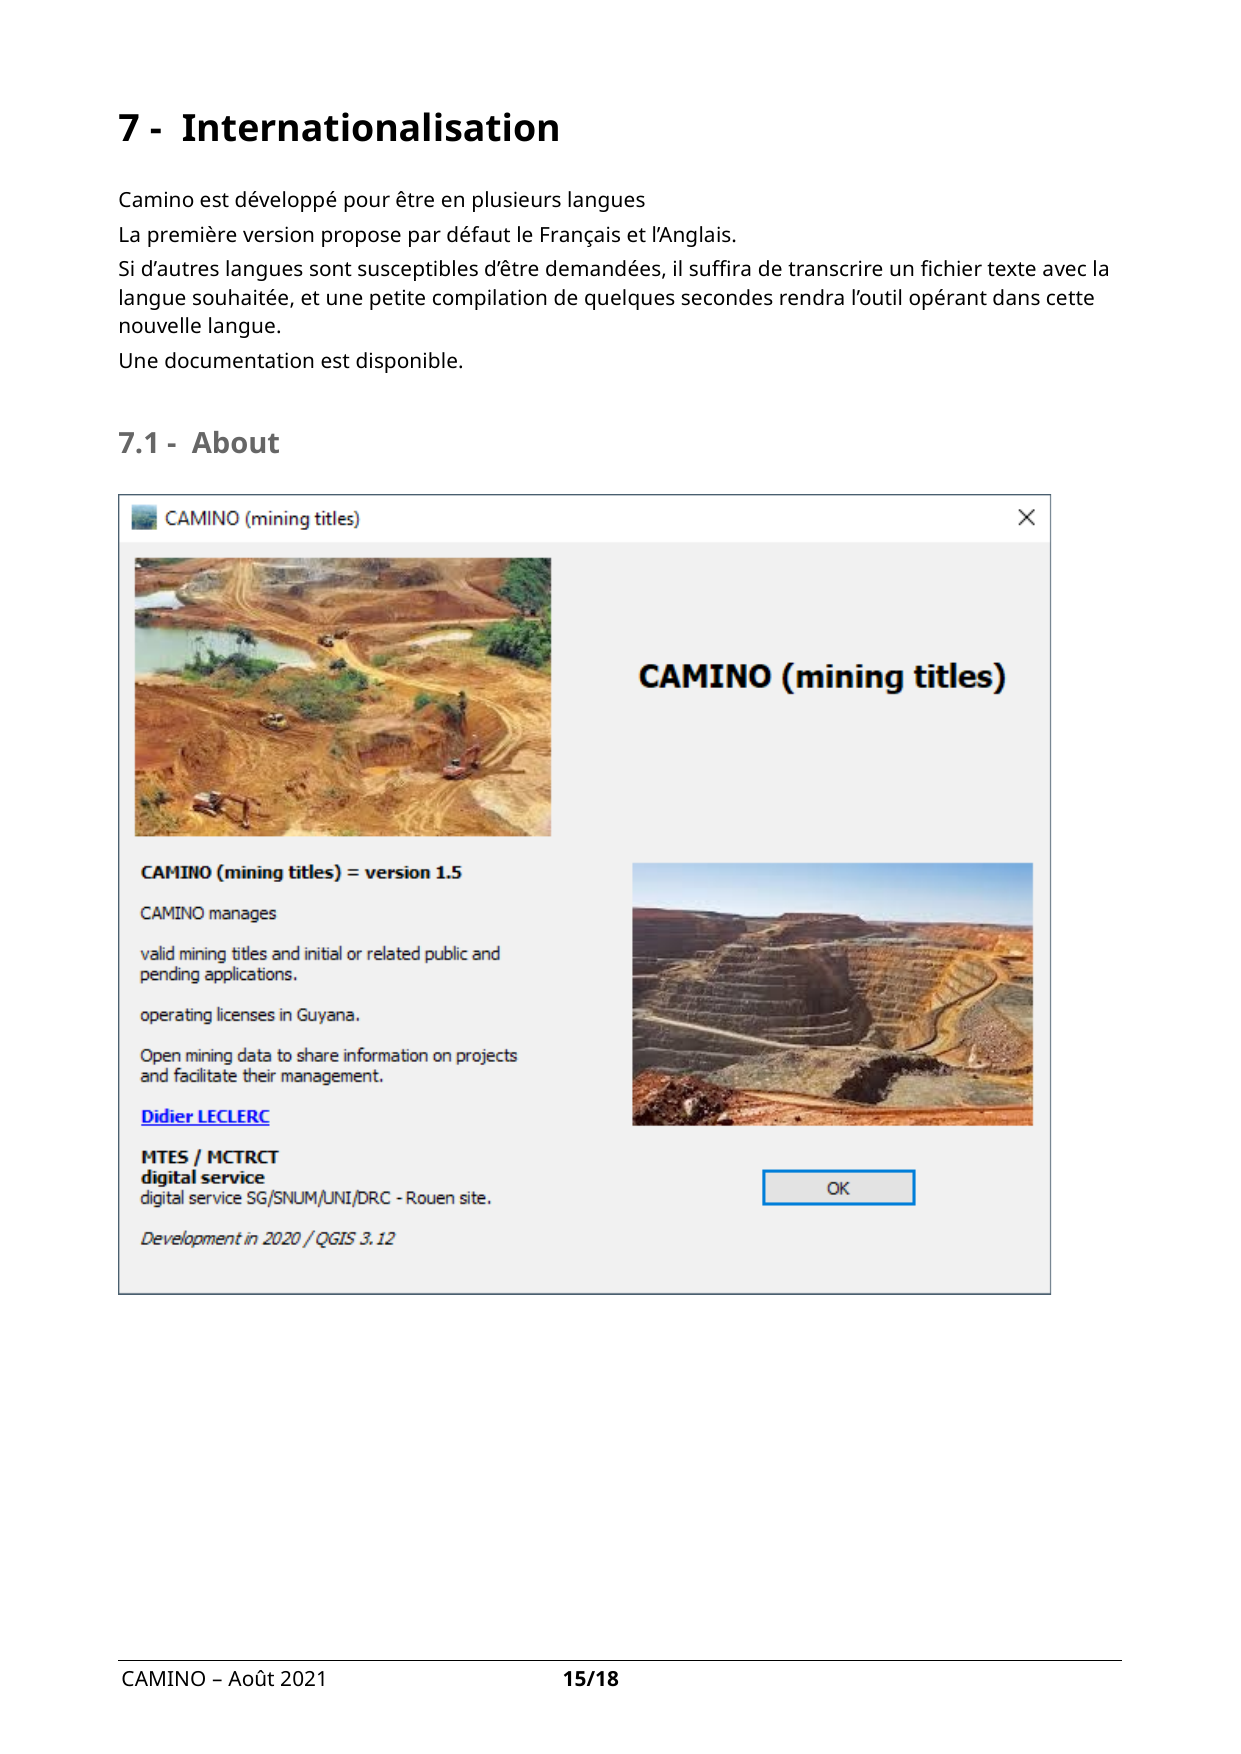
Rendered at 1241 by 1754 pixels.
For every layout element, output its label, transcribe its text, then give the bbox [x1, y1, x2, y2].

picture [118, 494, 1052, 1295]
text Une documentation est disponible. [118, 346, 1122, 374]
text La première version propose par défaut le Français et l’Anglais. [118, 219, 1122, 248]
text Si d’autres langues sont susceptibles d’être demandées, il suffira de transcrire un fichier texte avec la langue souhaitée, et une petite compilation de quelques secondes rendra l’outil opérant dans cette nouvelle langue. [118, 254, 1122, 340]
subtitle About [118, 422, 1122, 462]
text Camino est développé pour être en plusieurs langues [118, 185, 1122, 214]
subtitle Internationalisation [118, 101, 1122, 152]
